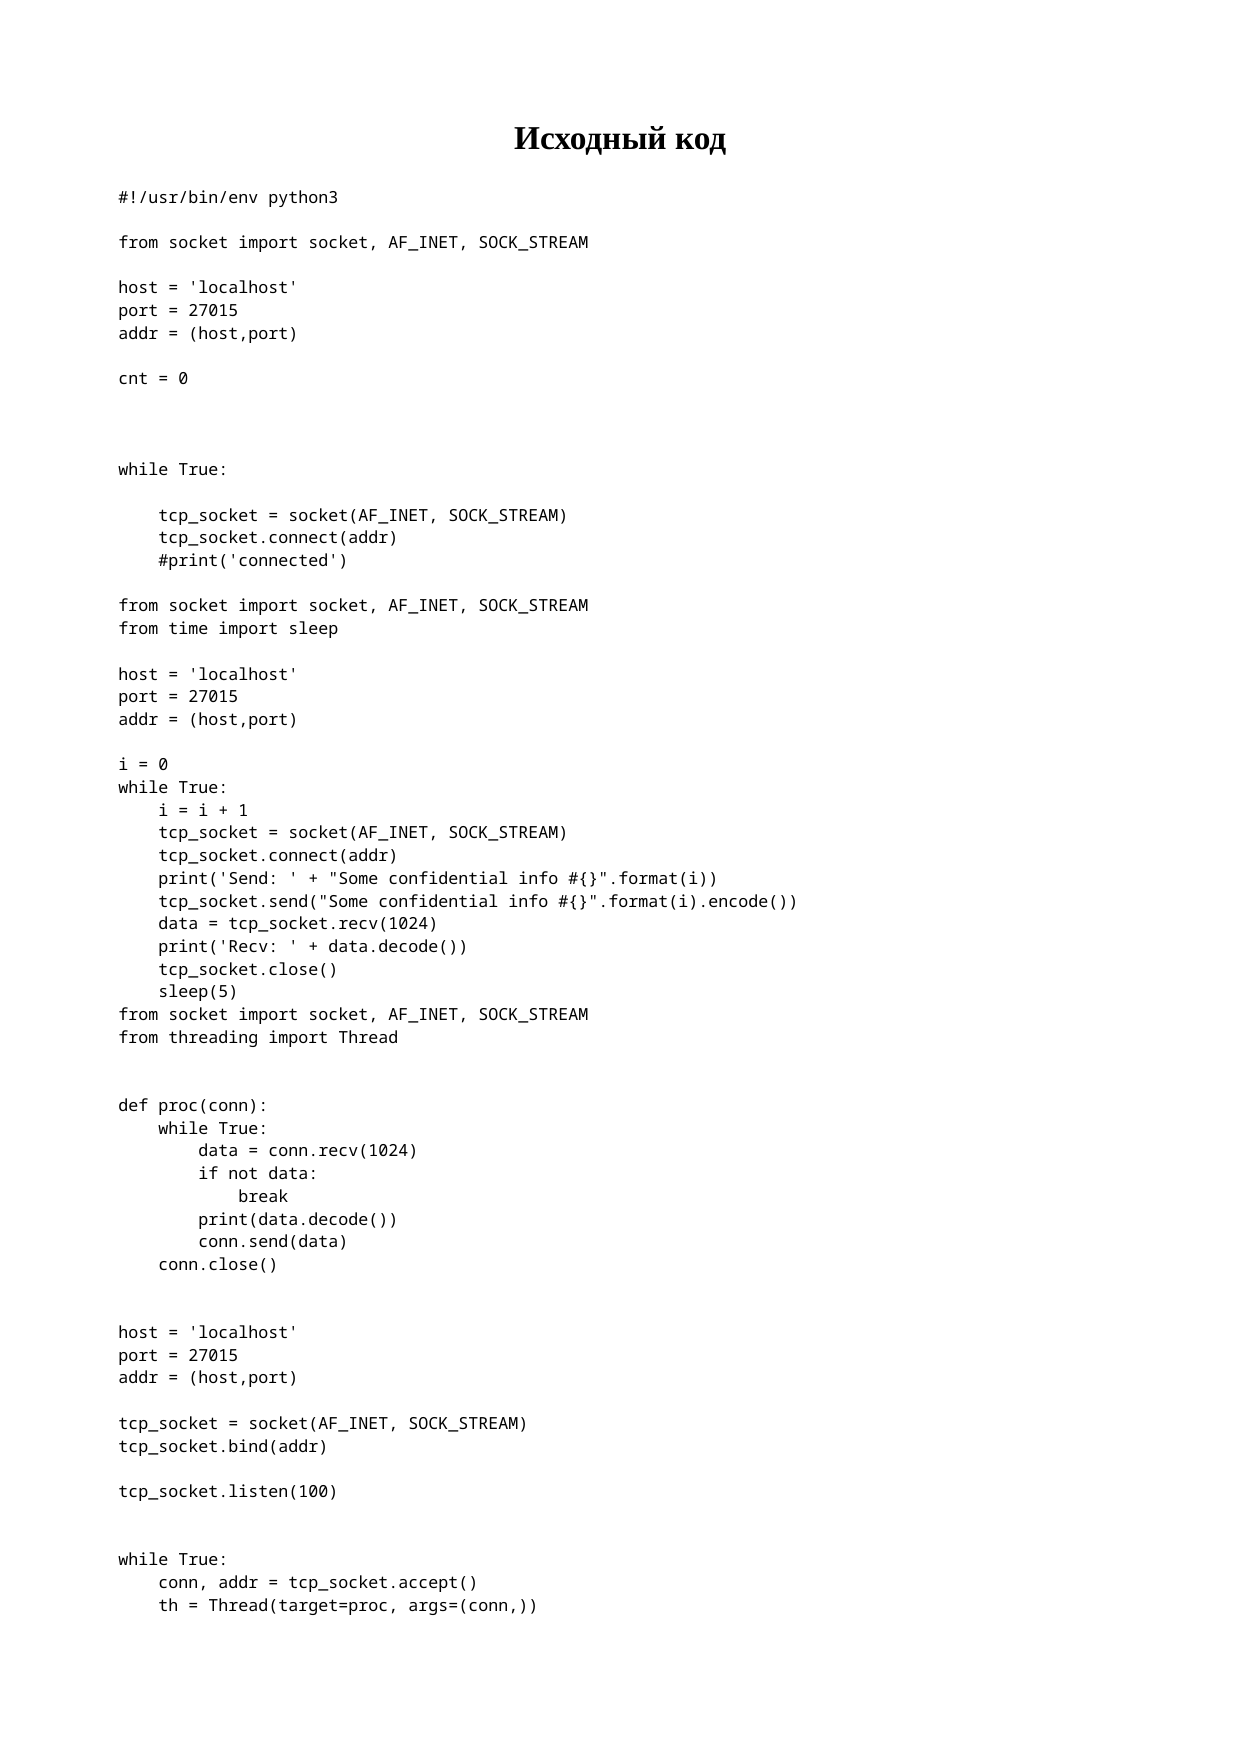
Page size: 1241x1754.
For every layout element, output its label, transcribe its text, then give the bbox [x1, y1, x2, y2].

text tcp_socket.bind(addr) [118, 1434, 1122, 1457]
text print('Send: ' + "Some confidential info #{}".format(i)) [118, 866, 1122, 889]
text host = 'localhost' [118, 1321, 1122, 1343]
text Исходный код [118, 118, 1122, 156]
text addr = (host,port) [118, 321, 1122, 344]
text th = Thread(target=proc, args=(conn,)) [118, 1593, 1122, 1616]
text port = 27015 [118, 1343, 1122, 1366]
text from time import sleep [118, 617, 1122, 639]
text addr = (host,port) [118, 707, 1122, 730]
text #print('connected') [118, 548, 1122, 571]
text def proc(conn): [118, 1093, 1122, 1116]
text tcp_socket = socket(AF_INET, SOCK_STREAM) [118, 503, 1122, 526]
text from socket import socket, AF_INET, SOCK_STREAM [118, 594, 1122, 617]
text from socket import socket, AF_INET, SOCK_STREAM [118, 231, 1122, 253]
text tcp_socket = socket(AF_INET, SOCK_STREAM) [118, 821, 1122, 844]
text conn.close() [118, 1252, 1122, 1275]
text while True: [118, 776, 1122, 798]
text conn, addr = tcp_socket.accept() [118, 1570, 1122, 1593]
text break [118, 1184, 1122, 1207]
text port = 27015 [118, 299, 1122, 321]
text tcp_socket.send("Some confidential info #{}".format(i).encode()) [118, 889, 1122, 912]
text data = tcp_socket.recv(1024) [118, 912, 1122, 934]
text while True: [118, 458, 1122, 480]
text tcp_socket.connect(addr) [118, 844, 1122, 866]
text data = conn.recv(1024) [118, 1139, 1122, 1162]
text i = 0 [118, 753, 1122, 776]
text i = i + 1 [118, 798, 1122, 821]
text while True: [118, 1548, 1122, 1570]
text tcp_socket.listen(100) [118, 1479, 1122, 1502]
text addr = (host,port) [118, 1366, 1122, 1389]
text print(data.decode()) [118, 1207, 1122, 1230]
text from threading import Thread [118, 1025, 1122, 1048]
text print('Recv: ' + data.decode()) [118, 934, 1122, 957]
text sleep(5) [118, 980, 1122, 1003]
text host = 'localhost' [118, 662, 1122, 685]
text tcp_socket.connect(addr) [118, 526, 1122, 548]
text from socket import socket, AF_INET, SOCK_STREAM [118, 1003, 1122, 1025]
text #!/usr/bin/env python3 [118, 185, 1122, 208]
text conn.send(data) [118, 1230, 1122, 1252]
text if not data: [118, 1162, 1122, 1184]
text port = 27015 [118, 685, 1122, 707]
text tcp_socket.close() [118, 957, 1122, 980]
text tcp_socket = socket(AF_INET, SOCK_STREAM) [118, 1411, 1122, 1434]
text while True: [118, 1116, 1122, 1139]
text cnt = 0 [118, 367, 1122, 389]
text host = 'localhost' [118, 276, 1122, 299]
